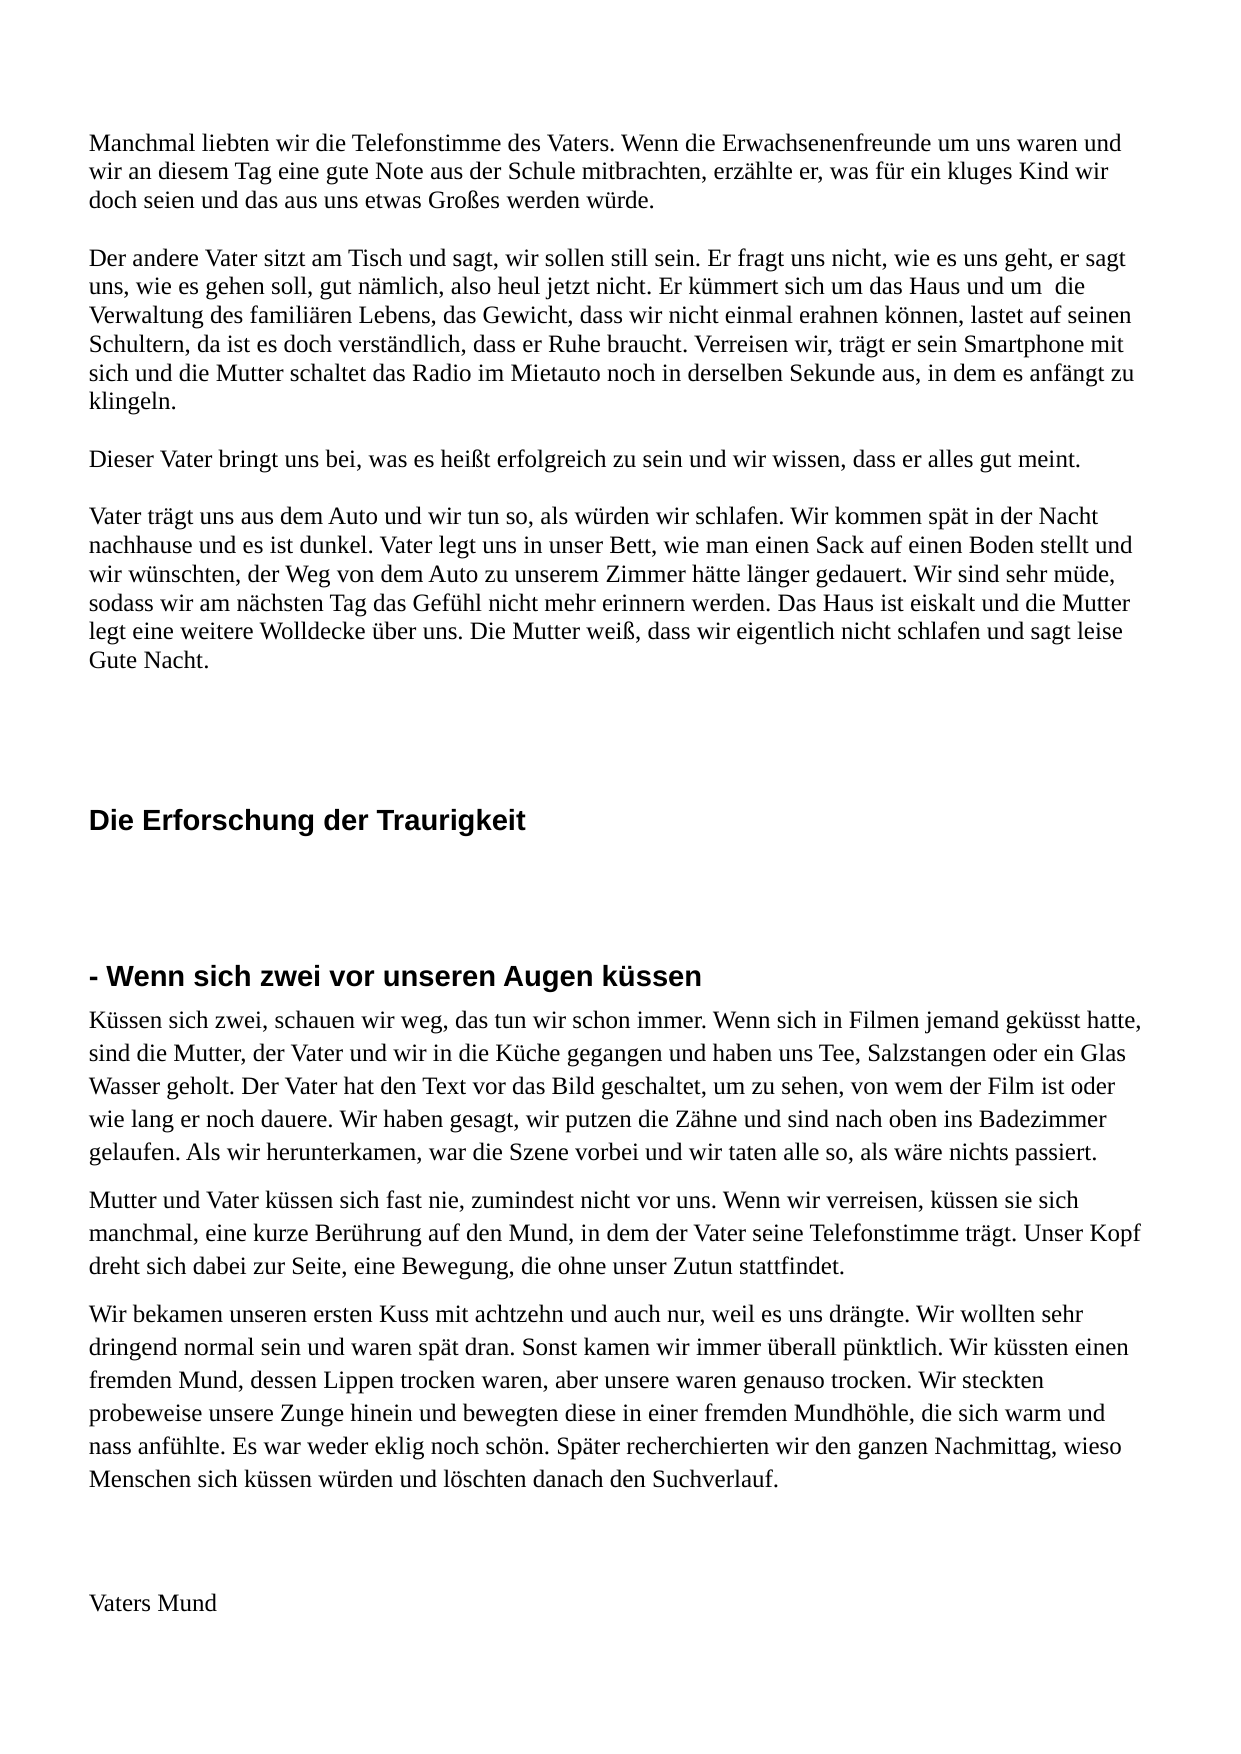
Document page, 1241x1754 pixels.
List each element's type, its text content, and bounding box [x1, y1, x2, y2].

text Vater trägt uns aus dem Auto und wir tun so, als würden wir schlafen. Wir kommen spät in der Nacht nachhause und es ist dunkel. Vater legt uns in unser Bett, wie man einen Sack auf einen Boden stellt und wir wünschten, der Weg von dem Auto zu unserem Zimmer hätte länger gedauert. Wir sind sehr müde, sodass wir am nächsten Tag das Gefühl nicht mehr erinnern werden. Das Haus ist eiskalt und die Mutter legt eine weitere Wolldecke über uns. Die Mutter weiß, dass wir eigentlich nicht schlafen und sagt leise Gute Nacht. [88, 501, 1151, 674]
text Mutter und Vater küssen sich fast nie, zumindest nicht vor uns. Wenn wir verreisen, küssen sie sich manchmal, eine kurze Berührung auf den Mund, in dem der Vater seine Telefonstimme trägt. Unser Kopf dreht sich dabei zur Seite, eine Bewegung, die ohne unser Zutun stattfindet. [88, 1185, 1151, 1280]
text Vaters Mund [88, 1588, 1151, 1616]
text Der andere Vater sitzt am Tisch und sagt, wir sollen still sein. Er fragt uns nicht, wie es uns geht, er sagt uns, wie es gehen soll, gut nämlich, also heul jetzt nicht. Er kümmert sich um das Haus und um die Verwaltung des familiären Lebens, das Gewicht, dass wir nicht einmal erahnen können, lastet auf seinen Schultern, da ist es doch verständlich, dass er Ruhe braucht. Verreisen wir, trägt er sein Smartphone mit sich und die Mutter schaltet das Radio im Mietauto noch in derselben Sekunde aus, in dem es anfängt zu klingeln. [88, 243, 1151, 415]
subtitle - Wenn sich zwei vor unseren Augen küssen [88, 959, 1151, 993]
subtitle Die Erforschung der Traurigkeit [88, 803, 1151, 837]
text Wir bekamen unseren ersten Kuss mit achtzehn und auch nur, weil es uns drängte. Wir wollten sehr dringend normal sein und waren spät dran. Sonst kamen wir immer überall pünktlich. Wir küssten einen fremden Mund, dessen Lippen trocken waren, aber unsere waren genauso trocken. Wir steckten probeweise unsere Zunge hinein und bewegten diese in einer fremden Mundhöhle, die sich warm und nass anfühlte. Es war weder eklig noch schön. Später recherchierten wir den ganzen Nachmittag, wieso Menschen sich küssen würden und löschten danach den Suchverlauf. [88, 1299, 1151, 1492]
text Dieser Vater bringt uns bei, was es heißt erfolgreich zu sein und wir wissen, dass er alles gut meint. [88, 444, 1151, 473]
text Küssen sich zwei, schauen wir weg, das tun wir schon immer. Wenn sich in Filmen jemand geküsst hatte, sind die Mutter, der Vater und wir in die Küche gegangen und haben uns Tee, Salzstangen oder ein Glas Wasser geholt. Der Vater hat den Text vor das Bild geschaltet, um zu sehen, von wem der Film ist oder wie lang er noch dauere. Wir haben gesagt, wir putzen die Zähne und sind nach oben ins Badezimmer gelaufen. Als wir herunterkamen, war die Szene vorbei und wir taten alle so, als wäre nichts passiert. [88, 1005, 1151, 1166]
text Manchmal liebten wir die Telefonstimme des Vaters. Wenn die Erwachsenenfreunde um uns waren und wir an diesem Tag eine gute Note aus der Schule mitbrachten, erzählte er, was für ein kluges Kind wir doch seien und das aus uns etwas Großes werden würde. [88, 128, 1151, 214]
